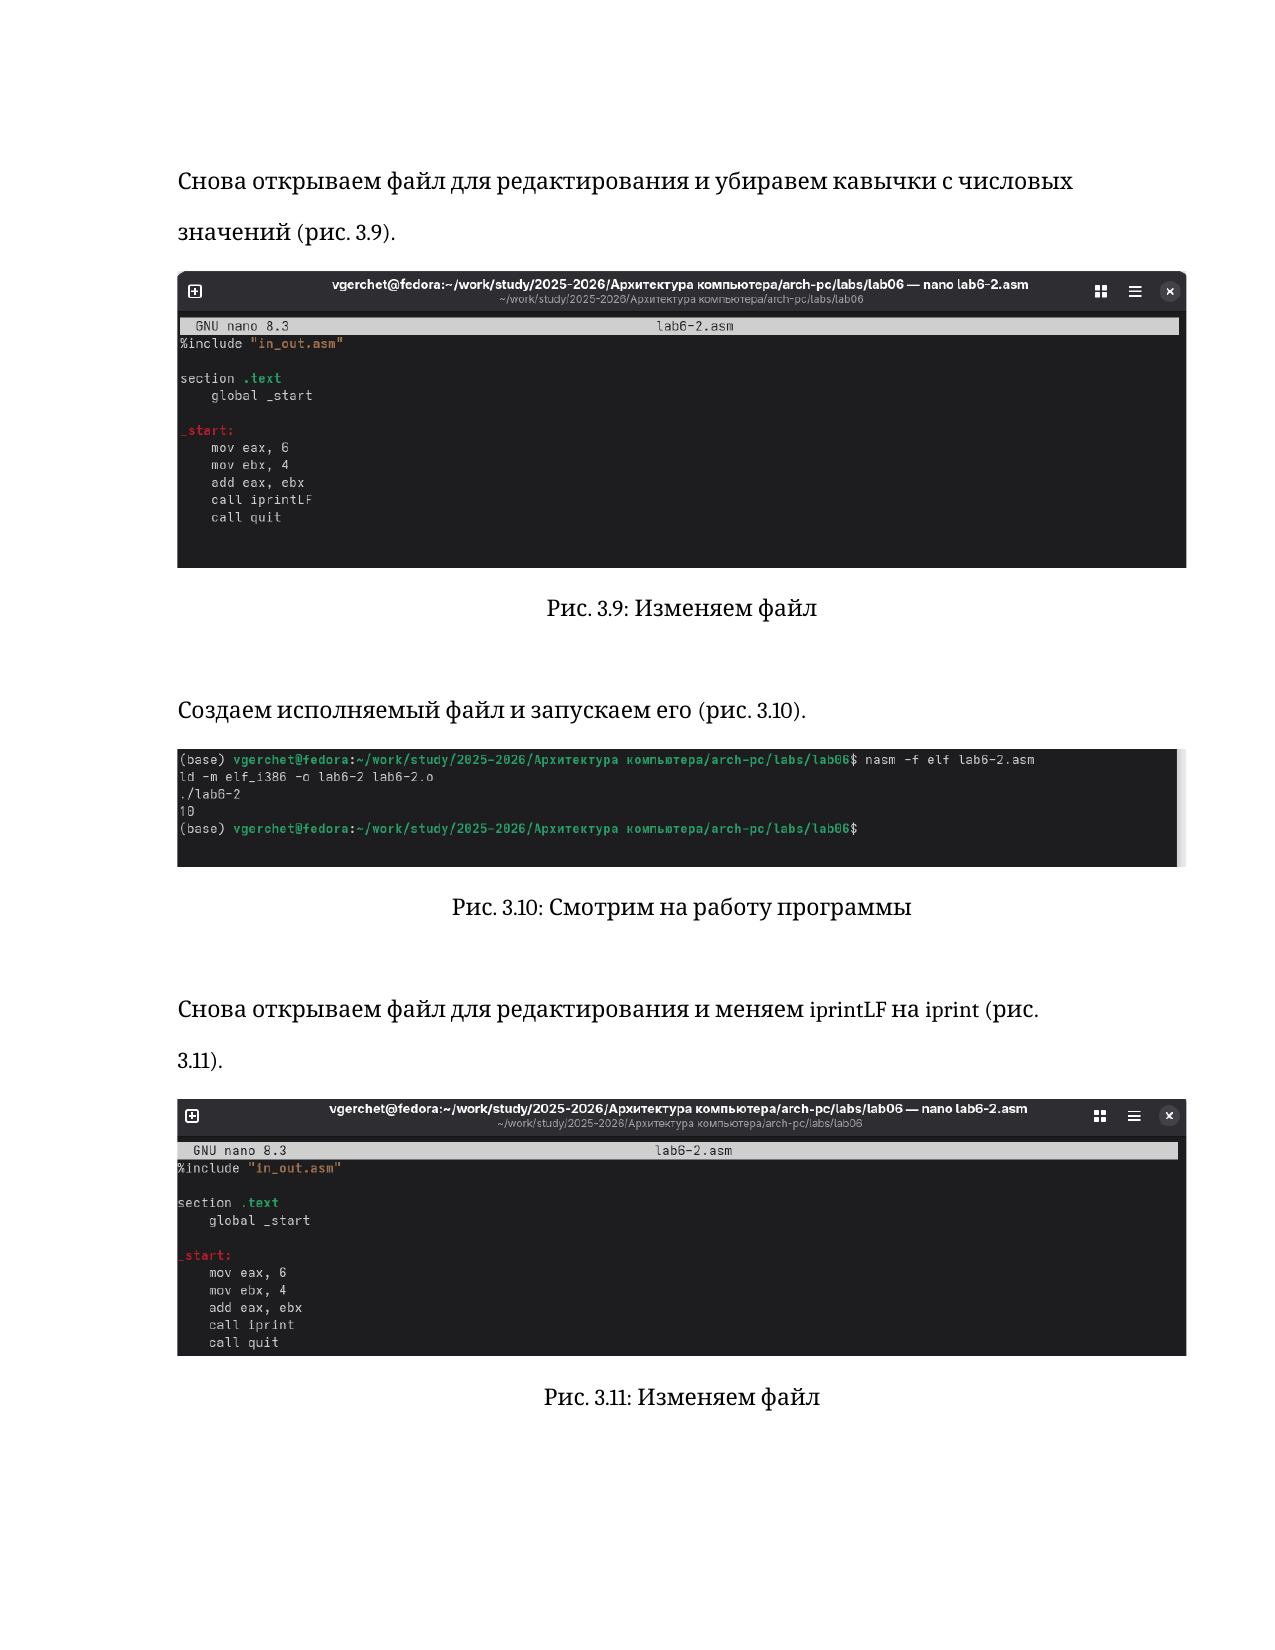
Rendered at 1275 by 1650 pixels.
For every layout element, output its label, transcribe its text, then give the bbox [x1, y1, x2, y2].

picture [177, 271, 1187, 568]
picture [177, 749, 1187, 867]
text 3.11). [177, 1048, 1186, 1074]
picture [177, 1099, 1187, 1356]
text Рис. 3.10: Смотрим на работу программы [177, 867, 1186, 921]
text Создаем исполняемый файл и запускаем его (рис. 3.10). [177, 698, 1186, 724]
text Рис. 3.9: Изменяем файл [177, 568, 1186, 622]
text значений (рис. 3.9). [177, 220, 1186, 247]
text Рис. 3.11: Изменяем файл [177, 1356, 1186, 1411]
text Снова открываем файл для редактирования и убиравем кавычки с числовых [177, 169, 1186, 196]
text Снова открываем файл для редактирования и меняем iprintLF на iprint (рис. [177, 997, 1186, 1023]
